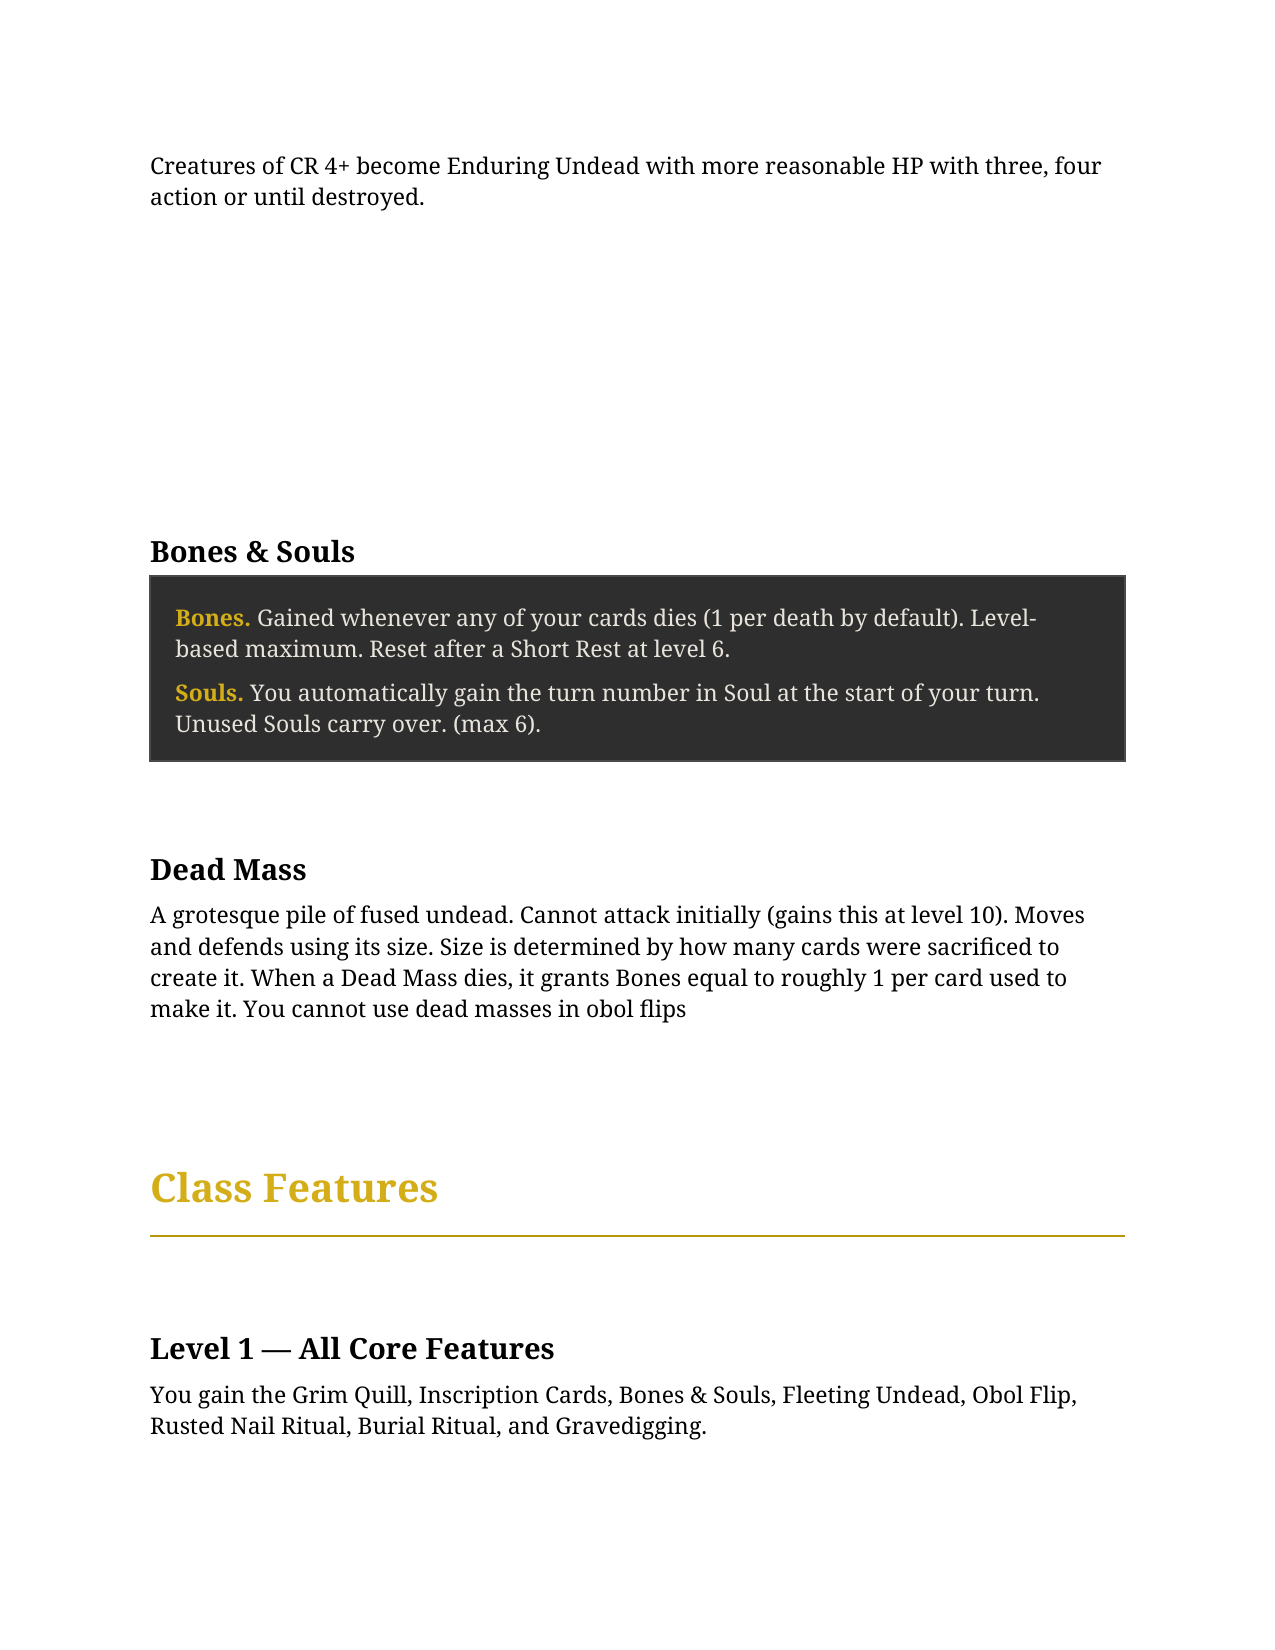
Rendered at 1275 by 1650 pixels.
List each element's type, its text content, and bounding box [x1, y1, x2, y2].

table_header Bones. Gained whenever any of your cards dies (1 per death by default). Level-based maximum. Reset after a Short Rest at level 6. Souls. You automatically gain the turn number in Soul at the start of your turn. Unused Souls carry over. (max 6). [151, 577, 1124, 760]
text Dead Mass [150, 849, 1125, 889]
text Level 1 — All Core Features [150, 1328, 1125, 1368]
text You gain the Grim Quill, Inscription Cards, Bones & Souls, Fleeting Undead, Obol Flip, Rusted Nail Ritual, Burial Ritual, and Gravedigging. [150, 1378, 1125, 1441]
text A grotesque pile of fused undead. Cannot attack initially (gains this at level 10). Moves and defends using its size. Size is determined by how many cards were sacrificed to create it. When a Dead Mass dies, it grants Bones equal to roughly 1 per card used to make it. You cannot use dead masses in obol flips [150, 899, 1125, 1024]
text Class Features [150, 1160, 1125, 1235]
text Bones & Souls [150, 532, 1125, 571]
text Creatures of CR 4+ become Enduring Undead with more reasonable HP with three, four action or until destroyed. [150, 150, 1125, 212]
